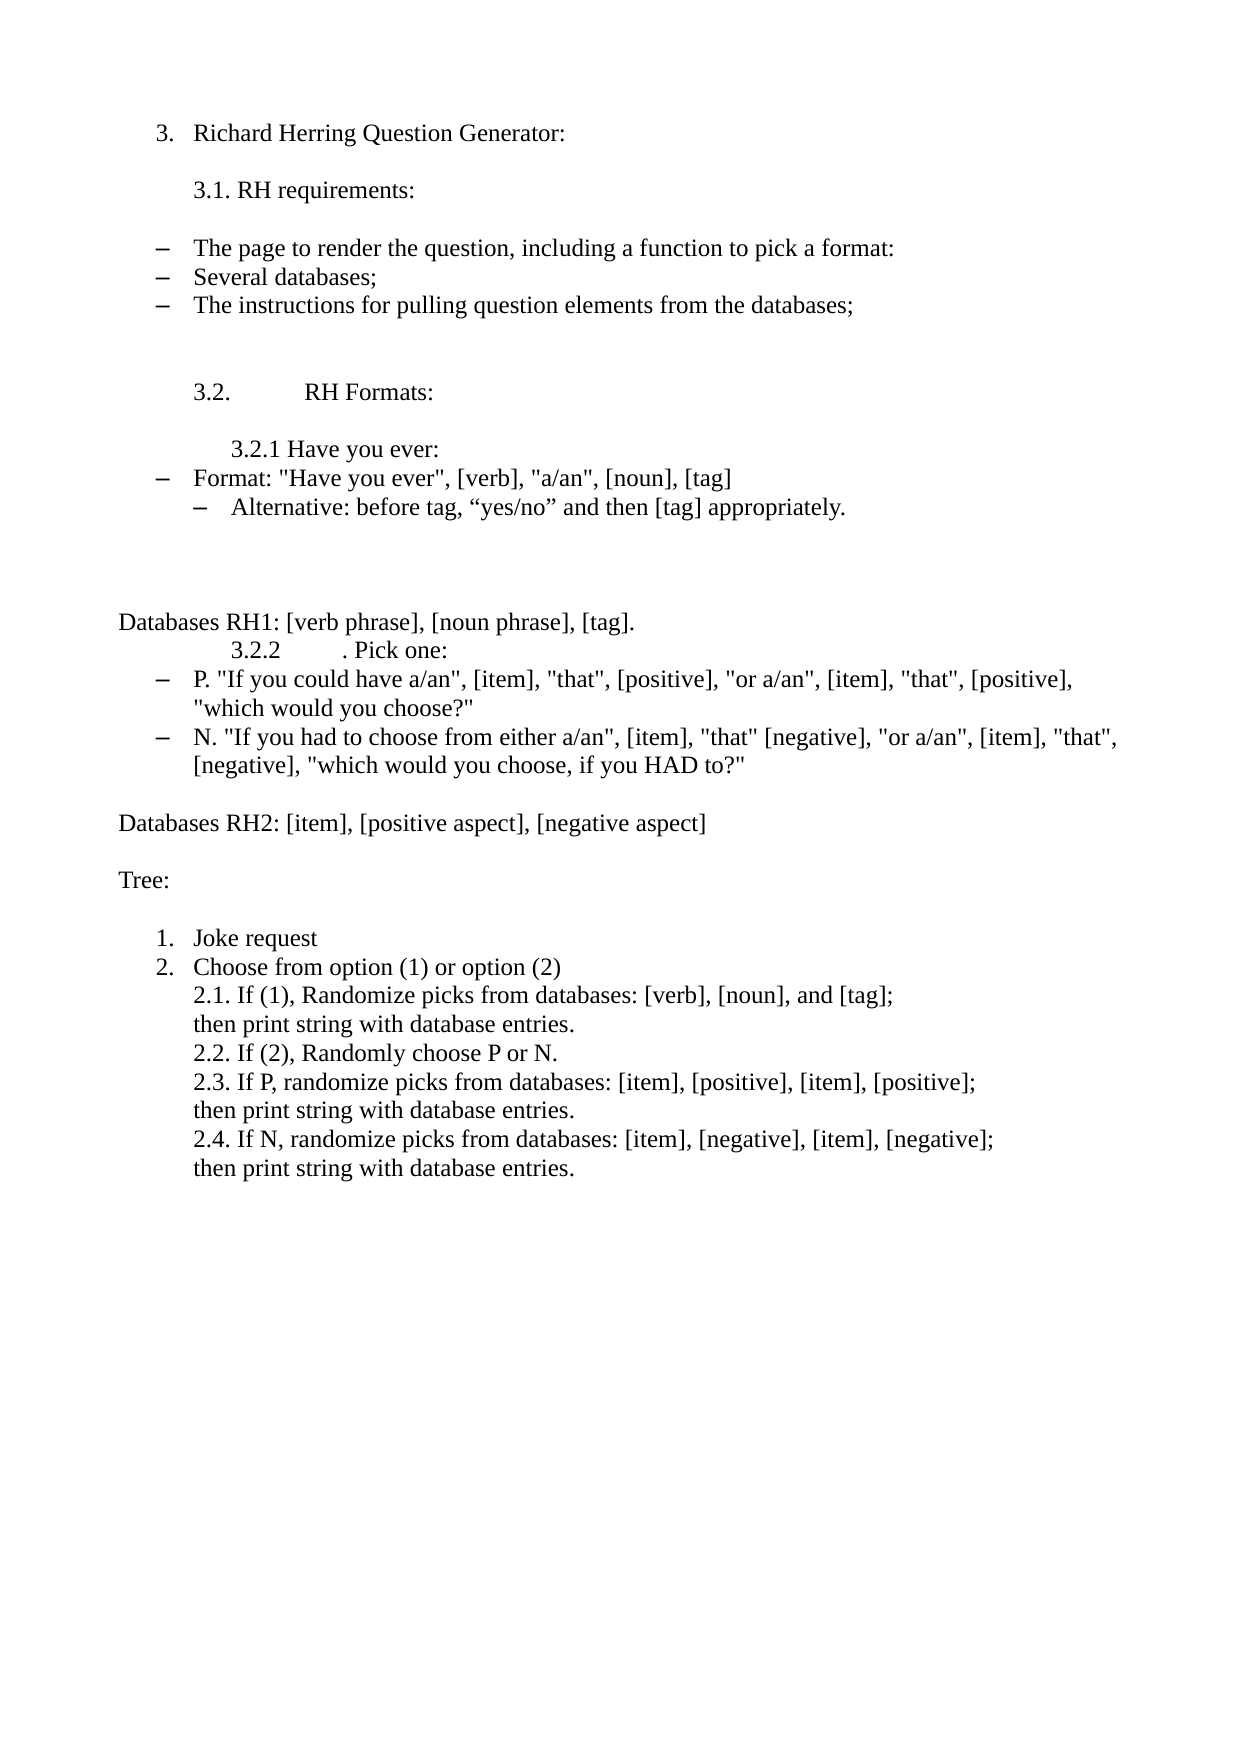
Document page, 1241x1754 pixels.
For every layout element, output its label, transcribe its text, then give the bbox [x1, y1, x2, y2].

list N. "If you had to choose from either a/an", [item], "that" [negative], "or a/an", [item], "that", [negative], "which would you choose, if you HAD to?" [156, 722, 1122, 779]
text Databases RH2: [item], [positive aspect], [negative aspect] [118, 808, 1122, 837]
list . Pick one: [231, 636, 1122, 664]
text Databases RH1: [verb phrase], [noun phrase], [tag]. [118, 607, 1122, 636]
list 3.1. RH requirements: [156, 176, 1122, 204]
list The page to render the question, including a function to pick a format: [156, 233, 1122, 262]
list 3.2.1 Have you ever: [193, 434, 1122, 463]
text Tree: [118, 866, 1122, 894]
list Alternative: before tag, “yes/no” and then [tag] appropriately. [193, 492, 1122, 521]
list Format: "Have you ever", [verb], "a/an", [noun], [tag] [156, 463, 1122, 492]
list Richard Herring Question Generator: [156, 118, 1122, 147]
list then print string with database entries. [156, 1009, 1122, 1038]
list The instructions for pulling question elements from the databases; [156, 291, 1122, 319]
list RH Formats: [193, 377, 1122, 406]
list 2.4. If N, randomize picks from databases: [item], [negative], [item], [negative]; [156, 1124, 1122, 1153]
list P. "If you could have a/an", [item], "that", [positive], "or a/an", [item], "that", [positive], "which would you choose?" [156, 664, 1122, 722]
list then print string with database entries. [156, 1096, 1122, 1124]
list 2.1. If (1), Randomize picks from databases: [verb], [noun], and [tag]; [156, 981, 1122, 1009]
list Choose from option (1) or option (2) [156, 952, 1122, 981]
list then print string with database entries. [156, 1153, 1122, 1182]
list 2.3. If P, randomize picks from databases: [item], [positive], [item], [positive]; [156, 1067, 1122, 1096]
list 2.2. If (2), Randomly choose P or N. [156, 1038, 1122, 1067]
list Several databases; [156, 262, 1122, 291]
list Joke request [156, 923, 1122, 952]
